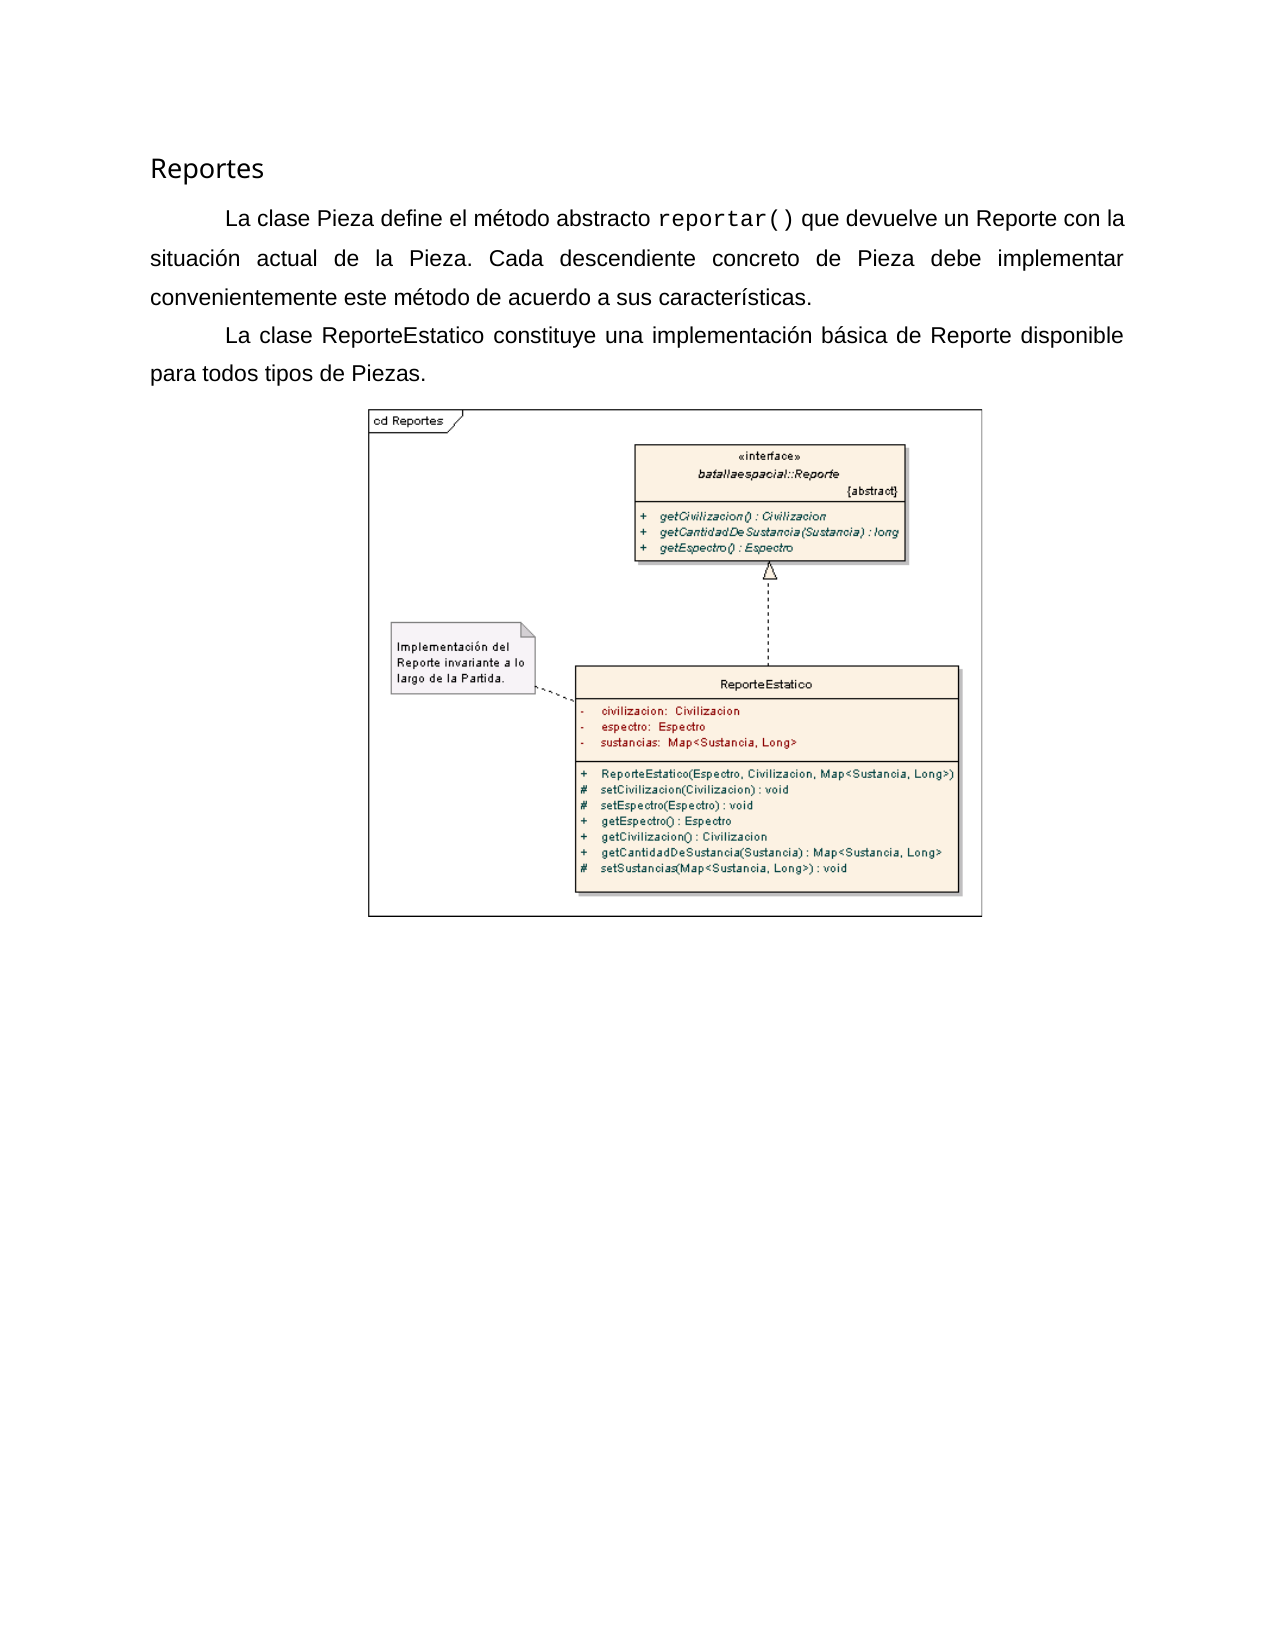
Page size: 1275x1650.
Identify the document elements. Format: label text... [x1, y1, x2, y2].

text La clase Pieza define el método abstracto reportar() que devuelve un Reporte con la situación actual de la Pieza. Cada descendiente concreto de Pieza debe implementar convenientemente este método de acuerdo a sus características. [150, 205, 1125, 310]
subtitle Reportes [150, 150, 1125, 187]
picture [367, 408, 983, 917]
text La clase ReporteEstatico constituye una implementación básica de Reporte disponible para todos tipos de Piezas. [150, 323, 1125, 387]
